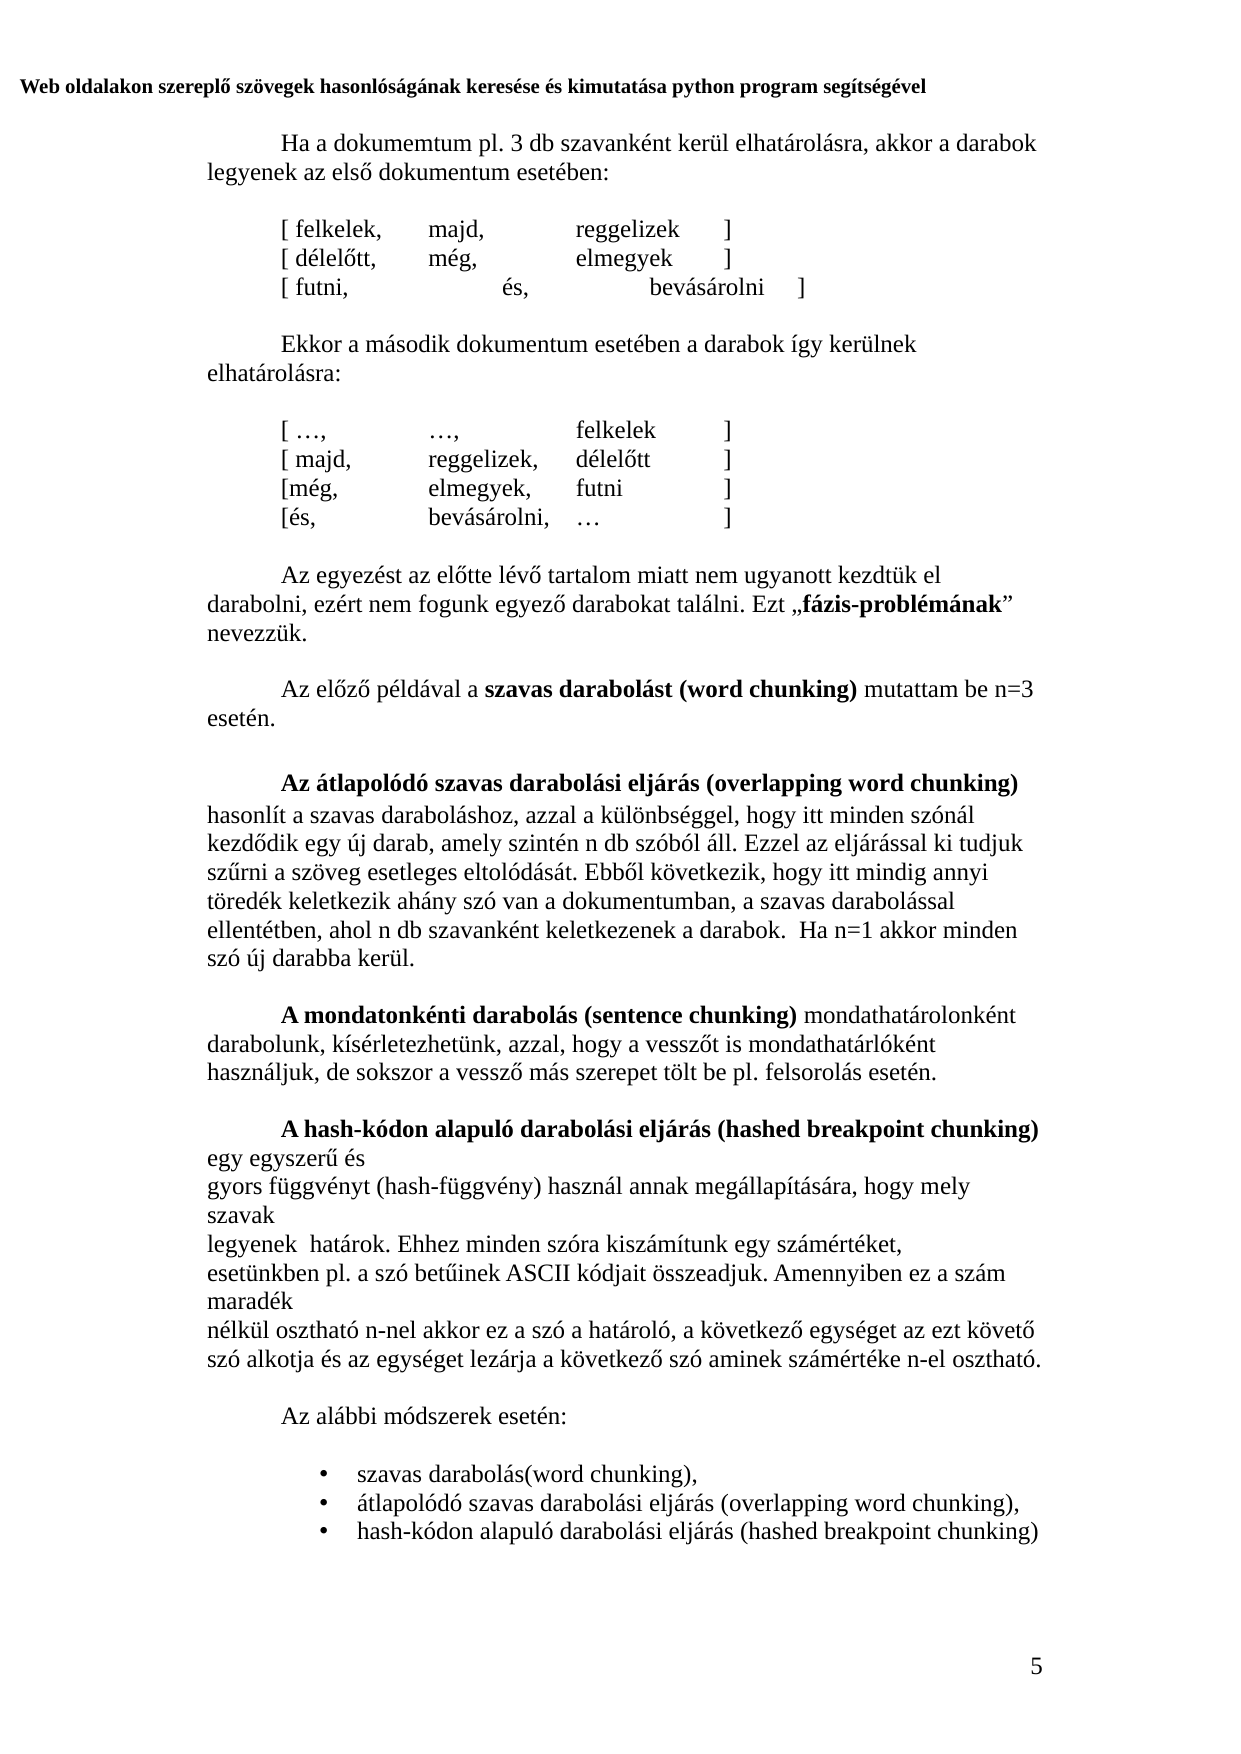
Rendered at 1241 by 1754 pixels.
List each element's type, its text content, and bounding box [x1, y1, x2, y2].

text [és, bevásárolni, … ] [207, 502, 1042, 530]
list szavas darabolás(word chunking), [319, 1459, 1042, 1488]
text Az egyezést az előtte lévő tartalom miatt nem ugyanott kezdtük el darabolni, ezért nem fogunk egyező darabokat találni. Ezt „fázis-problémának” nevezzük. [207, 560, 1042, 647]
text [még, elmegyek, futni ] [207, 473, 1042, 502]
text A mondatonkénti darabolás (sentence chunking) mondathatárolonként darabolunk, kísérletezhetünk, azzal, hogy a vesszőt is mondathatárlóként használjuk, de sokszor a vessző más szerepet tölt be pl. felsorolás esetén. [207, 1000, 1042, 1086]
text [ futni, és, bevásárolni ] [207, 272, 1042, 300]
text Az előző példával a szavas darabolást (word chunking) mutattam be n=3 esetén. [207, 674, 1042, 732]
text gyors függvényt (hash-függvény) használ annak megállapítására, hogy mely szavak [207, 1171, 1042, 1229]
text esetünkben pl. a szó betűinek ASCII kódjait összeadjuk. Amennyiben ez a szám maradék [207, 1258, 1042, 1315]
text [ délelőtt, még, elmegyek ] [207, 243, 1042, 272]
text Az alábbi módszerek esetén: [207, 1401, 1042, 1430]
text [ …, …, felkelek ] [207, 415, 1042, 444]
text legyenek határok. Ehhez minden szóra kiszámítunk egy számértéket, [207, 1229, 1042, 1258]
text A hash-kódon alapuló darabolási eljárás (hashed breakpoint chunking) egy egyszerű és [207, 1114, 1042, 1171]
text Az átlapolódó szavas darabolási eljárás (overlapping word chunking) hasonlít a szavas daraboláshoz, azzal a különbséggel, hogy itt minden szónál kezdődik egy új darab, amely szintén n db szóból áll. Ezzel az eljárással ki tudjuk szűrni a szöveg esetleges eltolódását. Ebből következik, hogy itt mindig annyi töredék keletkezik ahány szó van a dokumentumban, a szavas darabolással ellentétben, ahol n db szavanként keletkezenek a darabok. Ha n=1 akkor minden szó új darabba kerül. [207, 760, 1042, 972]
list átlapolódó szavas darabolási eljárás (overlapping word chunking), [319, 1488, 1042, 1516]
text Ha a dokumemtum pl. 3 db szavanként kerül elhatárolásra, akkor a darabok legyenek az első dokumentum esetében: [207, 128, 1042, 185]
text [ felkelek, majd, reggelizek ] [207, 214, 1042, 243]
text Ekkor a második dokumentum esetében a darabok így kerülnek elhatárolásra: [207, 329, 1042, 387]
text [ majd, reggelizek, délelőtt ] [207, 444, 1042, 473]
text nélkül osztható n-nel akkor ez a szó a határoló, a következő egységet az ezt követő szó alkotja és az egységet lezárja a következő szó aminek számértéke n-el osztható. [207, 1315, 1042, 1373]
list hash-kódon alapuló darabolási eljárás (hashed breakpoint chunking) [319, 1516, 1042, 1545]
